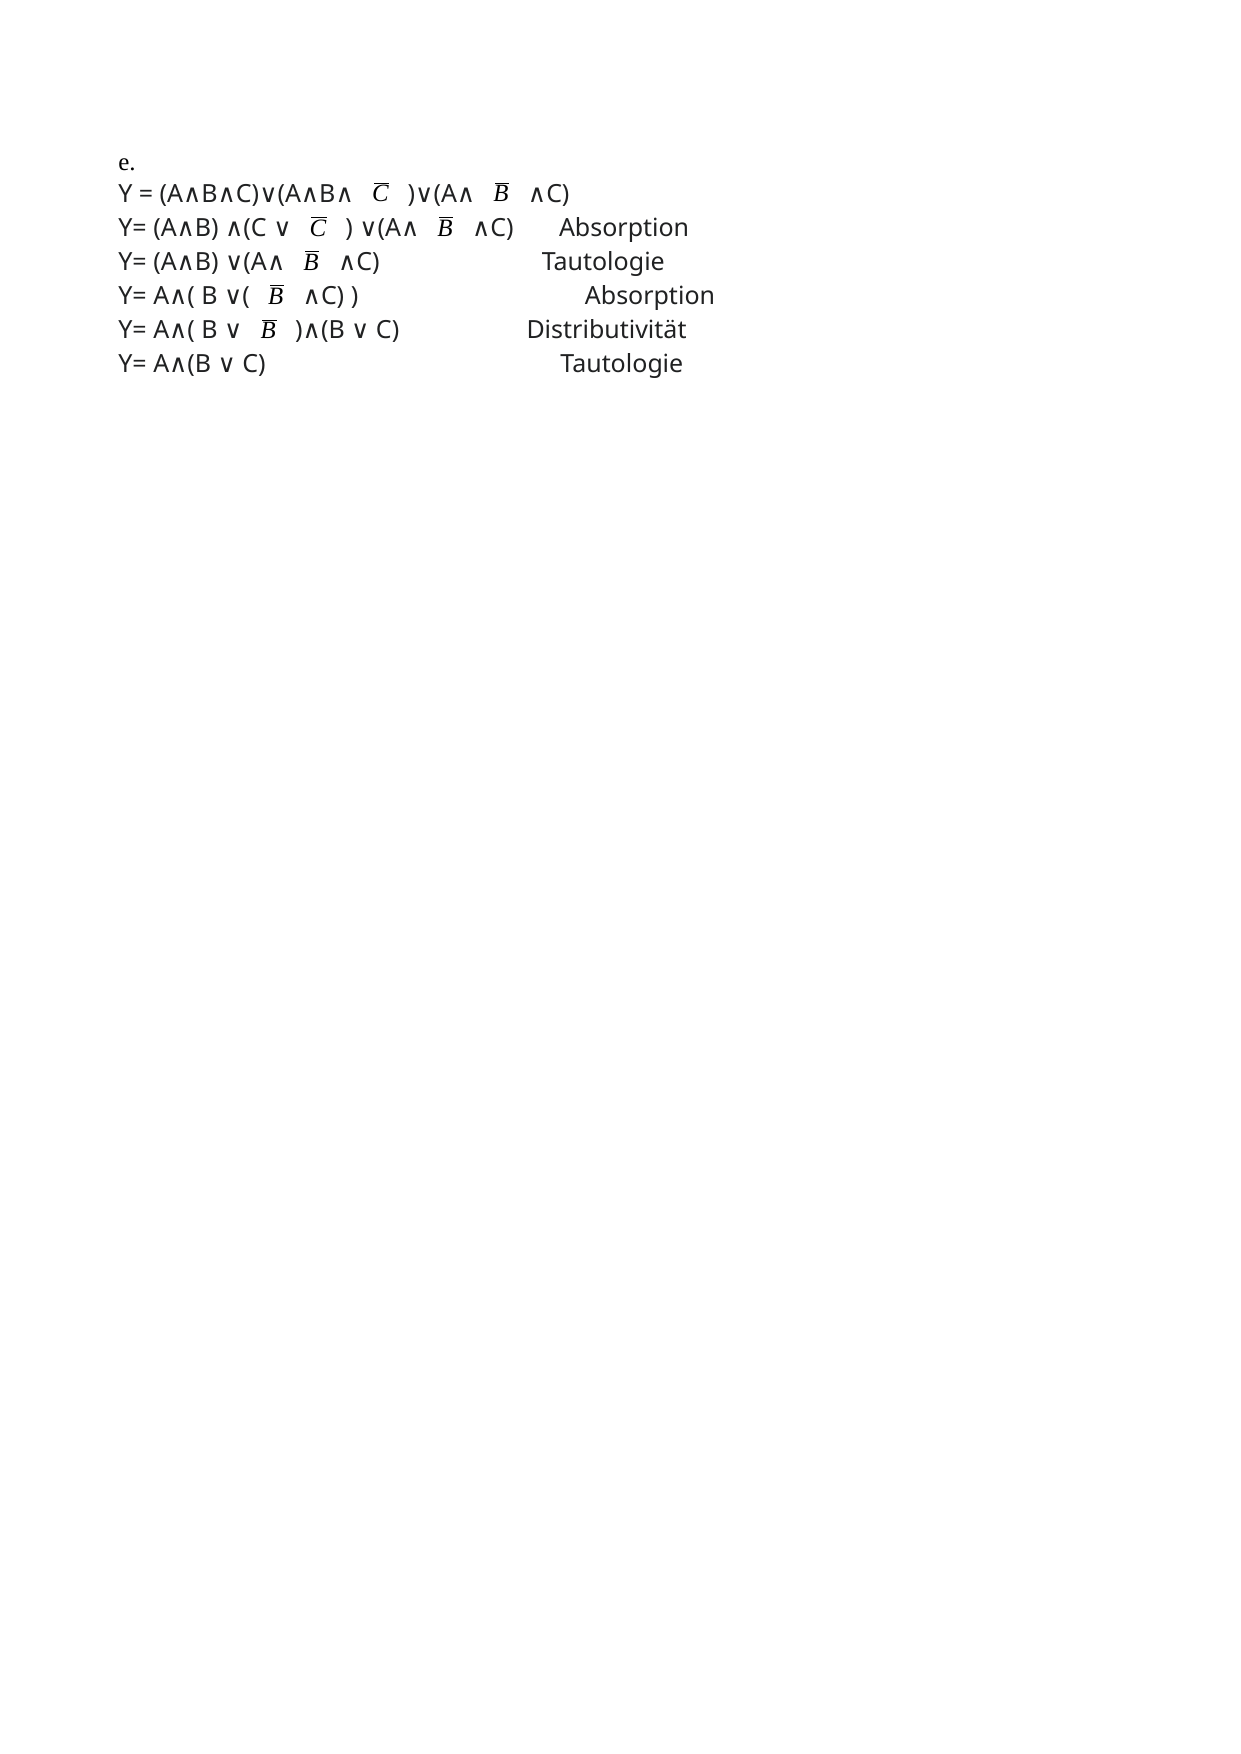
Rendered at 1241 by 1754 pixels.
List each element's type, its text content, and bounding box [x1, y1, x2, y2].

text Y = (A∧B∧C)∨(A∧B∧)∨(A∧∧C) [118, 176, 1122, 210]
text e. [118, 147, 1122, 176]
text Y= A∧( B ∨(∧C) ) Absorption [118, 278, 1122, 312]
text Y= A∧( B ∨)∧(B ∨ C) Distributivität [118, 312, 1122, 346]
text Y= (A∧B) ∧(C ∨) ∨(A∧∧C) Absorption [118, 210, 1122, 244]
text Y= A∧(B ∨ C) Tautologie [118, 346, 1122, 380]
text Y= (A∧B) ∨(A∧∧C) Tautologie [118, 244, 1122, 278]
